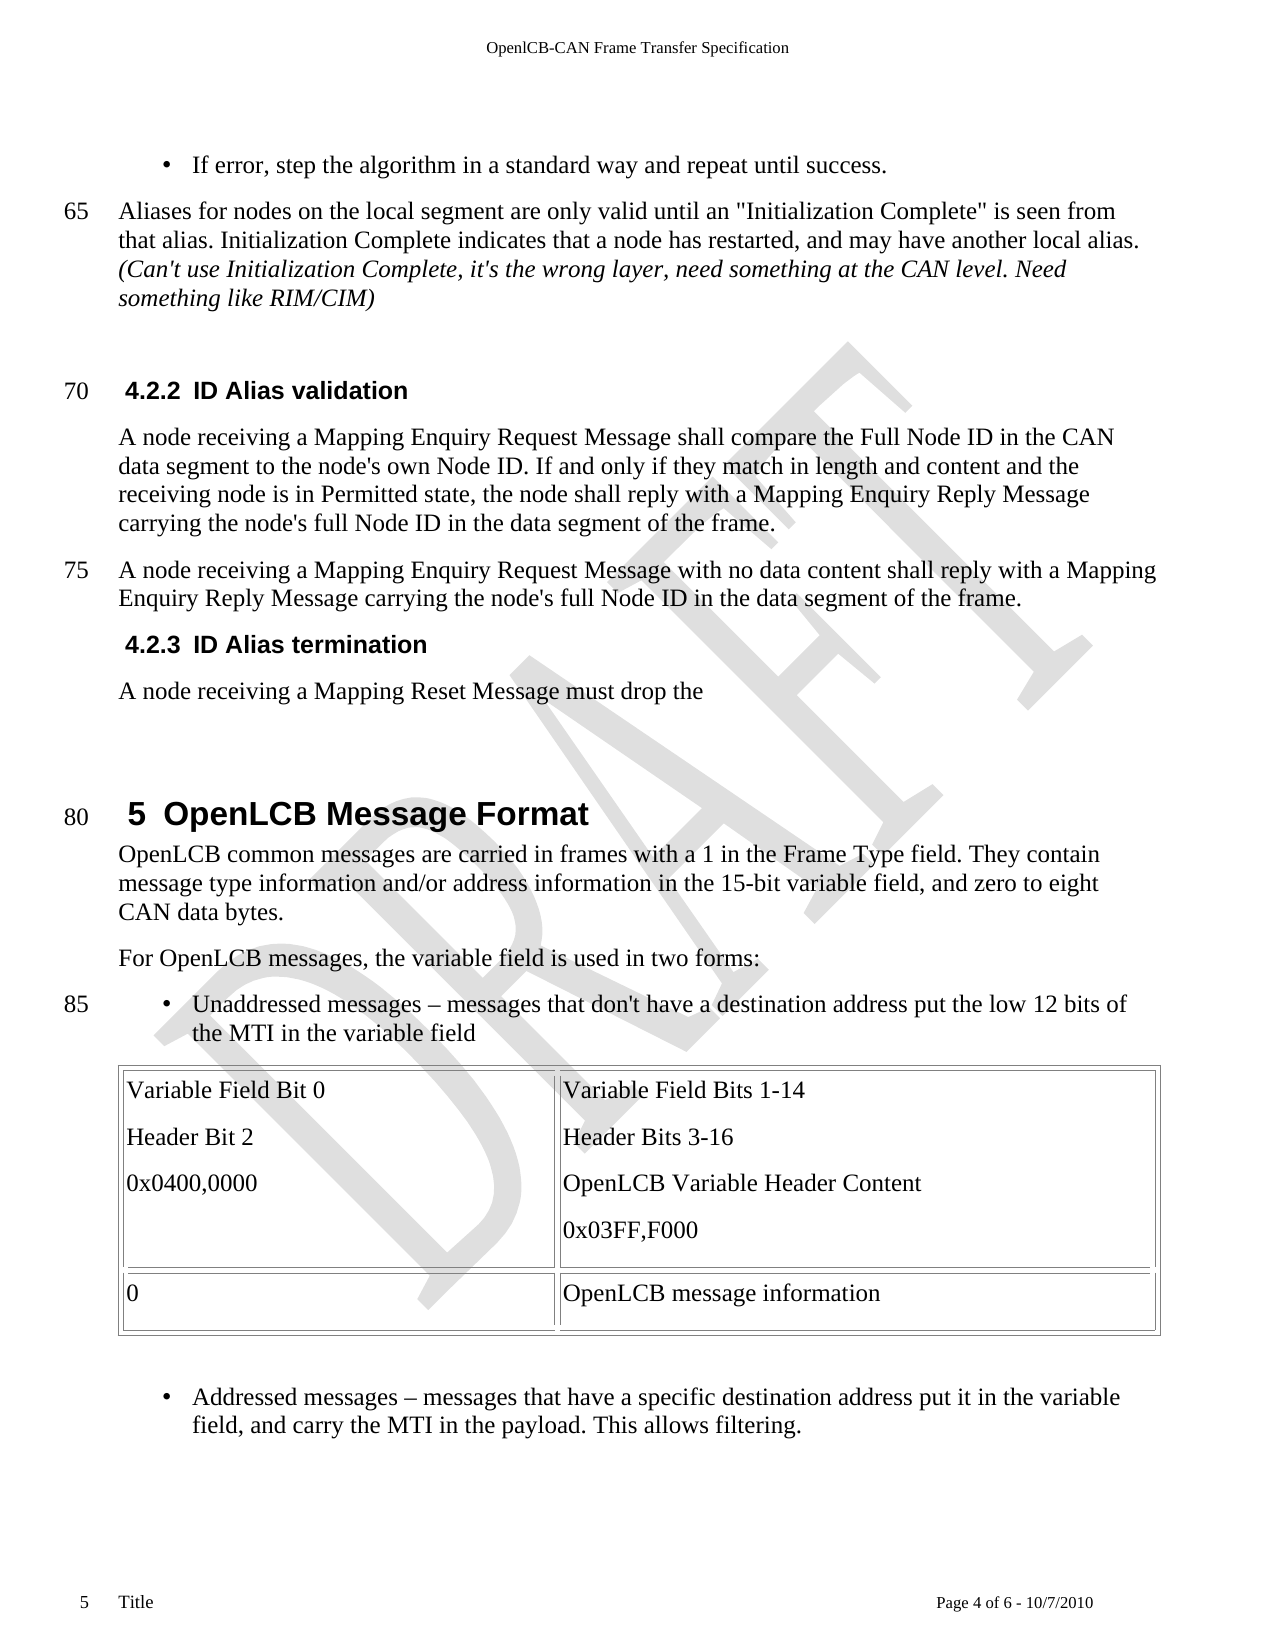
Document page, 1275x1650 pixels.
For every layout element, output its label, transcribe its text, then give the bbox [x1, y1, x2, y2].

text A node receiving a Mapping Reset Message must drop the [798, 676, 1030, 705]
text A node receiving a Mapping Enquiry Request Message with no data content shall reply with a Mapping Enquiry Reply Message carrying the node's full Node ID in the data segment of the frame. [118, 555, 672, 612]
subtitle [907, 794, 1157, 833]
list Unaddressed messages – messages that don't have a destination address put the low 12 bits of the MTI in the variable field [633, 989, 1157, 1047]
subtitle [736, 794, 882, 833]
table_header Variable Field Bits 1-14 Header Bits 3-16 OpenLCB Variable Header Content 0x03FF,F000 [561, 1071, 1155, 1267]
table_cell OpenLCB message information [557, 1267, 1158, 1330]
subtitle ID Alias validation [118, 376, 812, 404]
list Addressed messages – messages that have a specific destination address put it in the variable field, and carry the MTI in the payload. This allows filtering. [162, 1382, 1157, 1439]
subtitle ID Alias termination [118, 630, 719, 659]
table_header Variable Field Bit 0 Header Bit 2 0x0400,0000 [267, 1071, 494, 1251]
table_header Variable Field Bit 0 Header Bit 2 0x0400,0000 [468, 1071, 554, 1267]
list If error, step the algorithm in a standard way and repeat until success. [162, 150, 1157, 179]
list Unaddressed messages – messages that don't have a destination address put the low 12 bits of the MTI in the variable field [385, 989, 510, 1047]
text A node receiving a Mapping Enquiry Request Message with no data content shall reply with a Mapping Enquiry Reply Message carrying the node's full Node ID in the data segment of the frame. [665, 555, 973, 612]
text For OpenLCB messages, the variable field is used in two forms: [541, 943, 713, 972]
text OpenLCB common messages are carried in frames with a 1 in the Frame Type field. They contain message type information and/or address information in the 15-bit variable field, and zero to eight CAN data bytes. [118, 839, 388, 925]
text OpenLCB common messages are carried in frames with a 1 in the Frame Type field. They contain message type information and/or address information in the 15-bit variable field, and zero to eight CAN data bytes. [494, 839, 681, 925]
subtitle OpenLCB Message Format [118, 794, 617, 833]
text A node receiving a Mapping Reset Message must drop the [1035, 676, 1157, 705]
text For OpenLCB messages, the variable field is used in two forms: [714, 943, 1157, 972]
text A node receiving a Mapping Enquiry Request Message with no data content shall reply with a Mapping Enquiry Reply Message carrying the node's full Node ID in the data segment of the frame. [959, 555, 1157, 612]
text For OpenLCB messages, the variable field is used in two forms: [118, 943, 272, 972]
text OpenLCB common messages are carried in frames with a 1 in the Frame Type field. They contain message type information and/or address information in the 15-bit variable field, and zero to eight CAN data bytes. [802, 839, 1157, 925]
table_header Variable Field Bits 1-14 Header Bits 3-16 OpenLCB Variable Header Content 0x03FF,F000 [572, 1066, 1158, 1267]
subtitle [611, 794, 701, 833]
text For OpenLCB messages, the variable field is used in two forms: [290, 943, 435, 972]
text OpenLCB common messages are carried in frames with a 1 in the Frame Type field. They contain message type information and/or address information in the 15-bit variable field, and zero to eight CAN data bytes. [368, 839, 515, 925]
text A node receiving a Mapping Enquiry Request Message shall compare the Full Node ID in the CAN data segment to the node's own Node ID. If and only if they match in length and content and the receiving node is in Permitted state, the node shall reply with a Mapping Enquiry Reply Message carrying the node's full Node ID in the data segment of the frame. [118, 422, 898, 537]
text A node receiving a Mapping Reset Message must drop the [118, 676, 529, 705]
table_header Variable Field Bit 0 Header Bit 2 0x0400,0000 [120, 1066, 223, 1267]
subtitle [835, 630, 1020, 659]
text Aliases for nodes on the local segment are only valid until an "Initialization Complete" is seen from that alias. Initialization Complete indicates that a node has restarted, and may have another local alias. (Can't use Initialization Complete, it's the wrong layer, need something at the CAN level. Need something like RIM/CIM) [118, 196, 1157, 311]
subtitle [1034, 630, 1157, 659]
table_cell 0 [120, 1267, 557, 1330]
list Unaddressed messages – messages that don't have a destination address put the low 12 bits of the MTI in the variable field [211, 989, 400, 1047]
list Unaddressed messages – messages that don't have a destination address put the low 12 bits of the MTI in the variable field [502, 989, 674, 1047]
subtitle [884, 376, 1157, 404]
subtitle [733, 630, 818, 659]
subtitle [823, 376, 894, 404]
table_header Variable Field Bit 0 Header Bit 2 0x0400,0000 [124, 1071, 420, 1267]
text For OpenLCB messages, the variable field is used in two forms: [449, 943, 512, 972]
text OpenLCB common messages are carried in frames with a 1 in the Frame Type field. They contain message type information and/or address information in the 15-bit variable field, and zero to eight CAN data bytes. [670, 839, 815, 925]
text A node receiving a Mapping Reset Message must drop the [562, 676, 765, 705]
text A node receiving a Mapping Enquiry Request Message shall compare the Full Node ID in the CAN data segment to the node's own Node ID. If and only if they match in length and content and the receiving node is in Permitted state, the node shall reply with a Mapping Enquiry Reply Message carrying the node's full Node ID in the data segment of the frame. [826, 422, 1157, 537]
